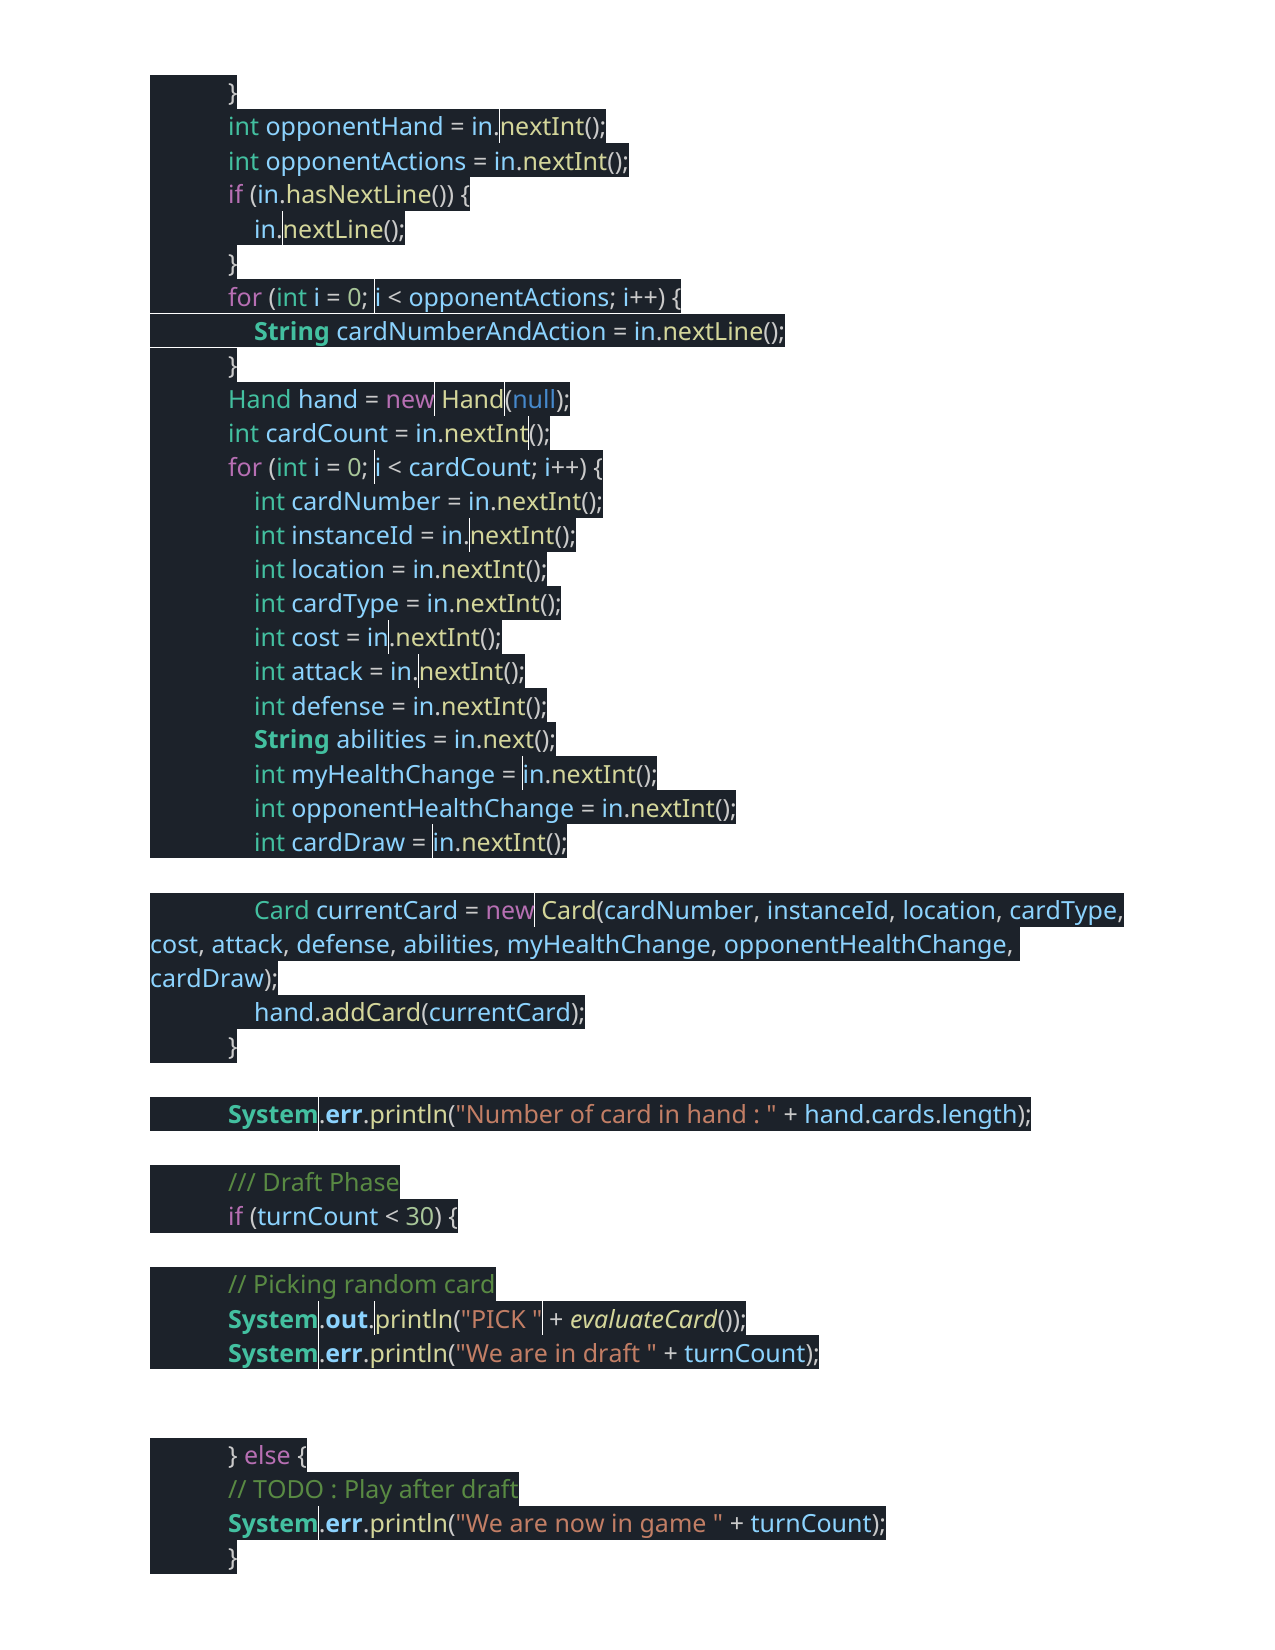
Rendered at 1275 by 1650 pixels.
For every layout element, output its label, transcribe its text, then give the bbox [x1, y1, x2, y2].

text if (in.hasNextLine()) { [150, 177, 1125, 211]
text String cardNumberAndAction = in.nextLine(); [150, 313, 1125, 347]
text // TODO : Play after draft [150, 1472, 1125, 1506]
text } [150, 347, 1125, 382]
text int cardType = in.nextInt(); [150, 586, 1125, 620]
text int attack = in.nextInt(); [150, 654, 1125, 688]
text } [150, 1029, 1125, 1063]
text int instanceId = in.nextInt(); [150, 518, 1125, 552]
text } [150, 75, 1125, 109]
text int cardNumber = in.nextInt(); [150, 484, 1125, 518]
text /// Draft Phase [150, 1165, 1125, 1199]
text } [150, 1540, 1125, 1574]
text hand.addCard(currentCard); [150, 995, 1125, 1029]
text int opponentHand = in.nextInt(); [150, 109, 1125, 143]
text } [150, 245, 1125, 279]
text for (int i = 0; i < cardCount; i++) { [150, 450, 1125, 484]
text System.out.println("PICK " + evaluateCard()); [150, 1301, 1125, 1335]
text Hand hand = new Hand(null); [150, 382, 1125, 416]
text for (int i = 0; i < opponentActions; i++) { [150, 279, 1125, 313]
text int opponentHealthChange = in.nextInt(); [150, 790, 1125, 824]
text int opponentActions = in.nextInt(); [150, 143, 1125, 177]
text int cardCount = in.nextInt(); [150, 416, 1125, 450]
text int location = in.nextInt(); [150, 552, 1125, 586]
text if (turnCount < 30) { [150, 1199, 1125, 1233]
text Card currentCard = new Card(cardNumber, instanceId, location, cardType, cost, attack, defense, abilities, myHealthChange, opponentHealthChange, cardDraw); [150, 892, 1125, 995]
text String abilities = in.next(); [150, 722, 1125, 756]
text System.err.println("Number of card in hand : " + hand.cards.length); [150, 1097, 1125, 1131]
text int myHealthChange = in.nextInt(); [150, 756, 1125, 790]
text System.err.println("We are in draft " + turnCount); [150, 1335, 1125, 1369]
text } else { [150, 1437, 1125, 1472]
text int cost = in.nextInt(); [150, 620, 1125, 654]
text int cardDraw = in.nextInt(); [150, 824, 1125, 858]
text int defense = in.nextInt(); [150, 688, 1125, 722]
text in.nextLine(); [150, 211, 1125, 245]
text // Picking random card [150, 1267, 1125, 1301]
text System.err.println("We are now in game " + turnCount); [150, 1506, 1125, 1540]
